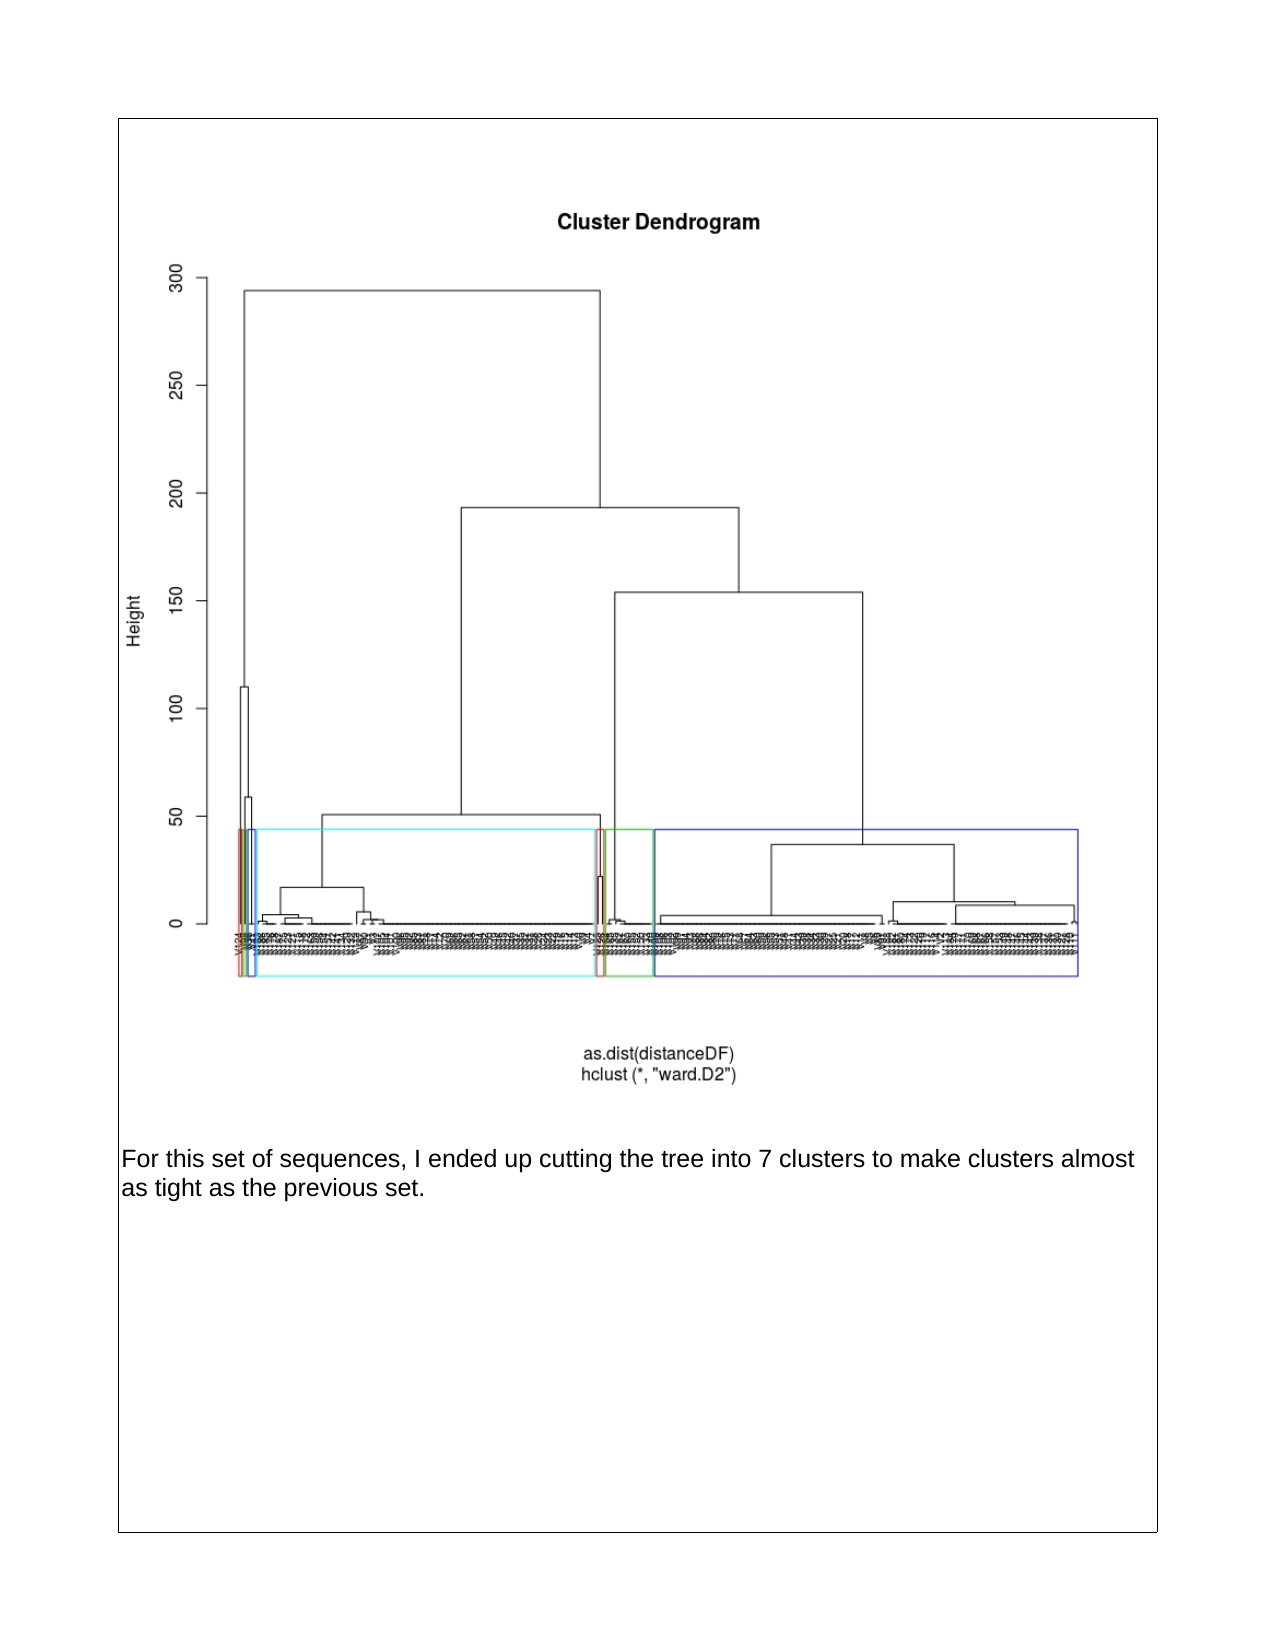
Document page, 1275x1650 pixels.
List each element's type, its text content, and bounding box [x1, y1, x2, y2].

picture [121, 178, 1154, 1087]
text For this set of sequences, I ended up cutting the tree into 7 clusters to make clusters almost as tight as the previous set. [121, 1144, 1154, 1202]
